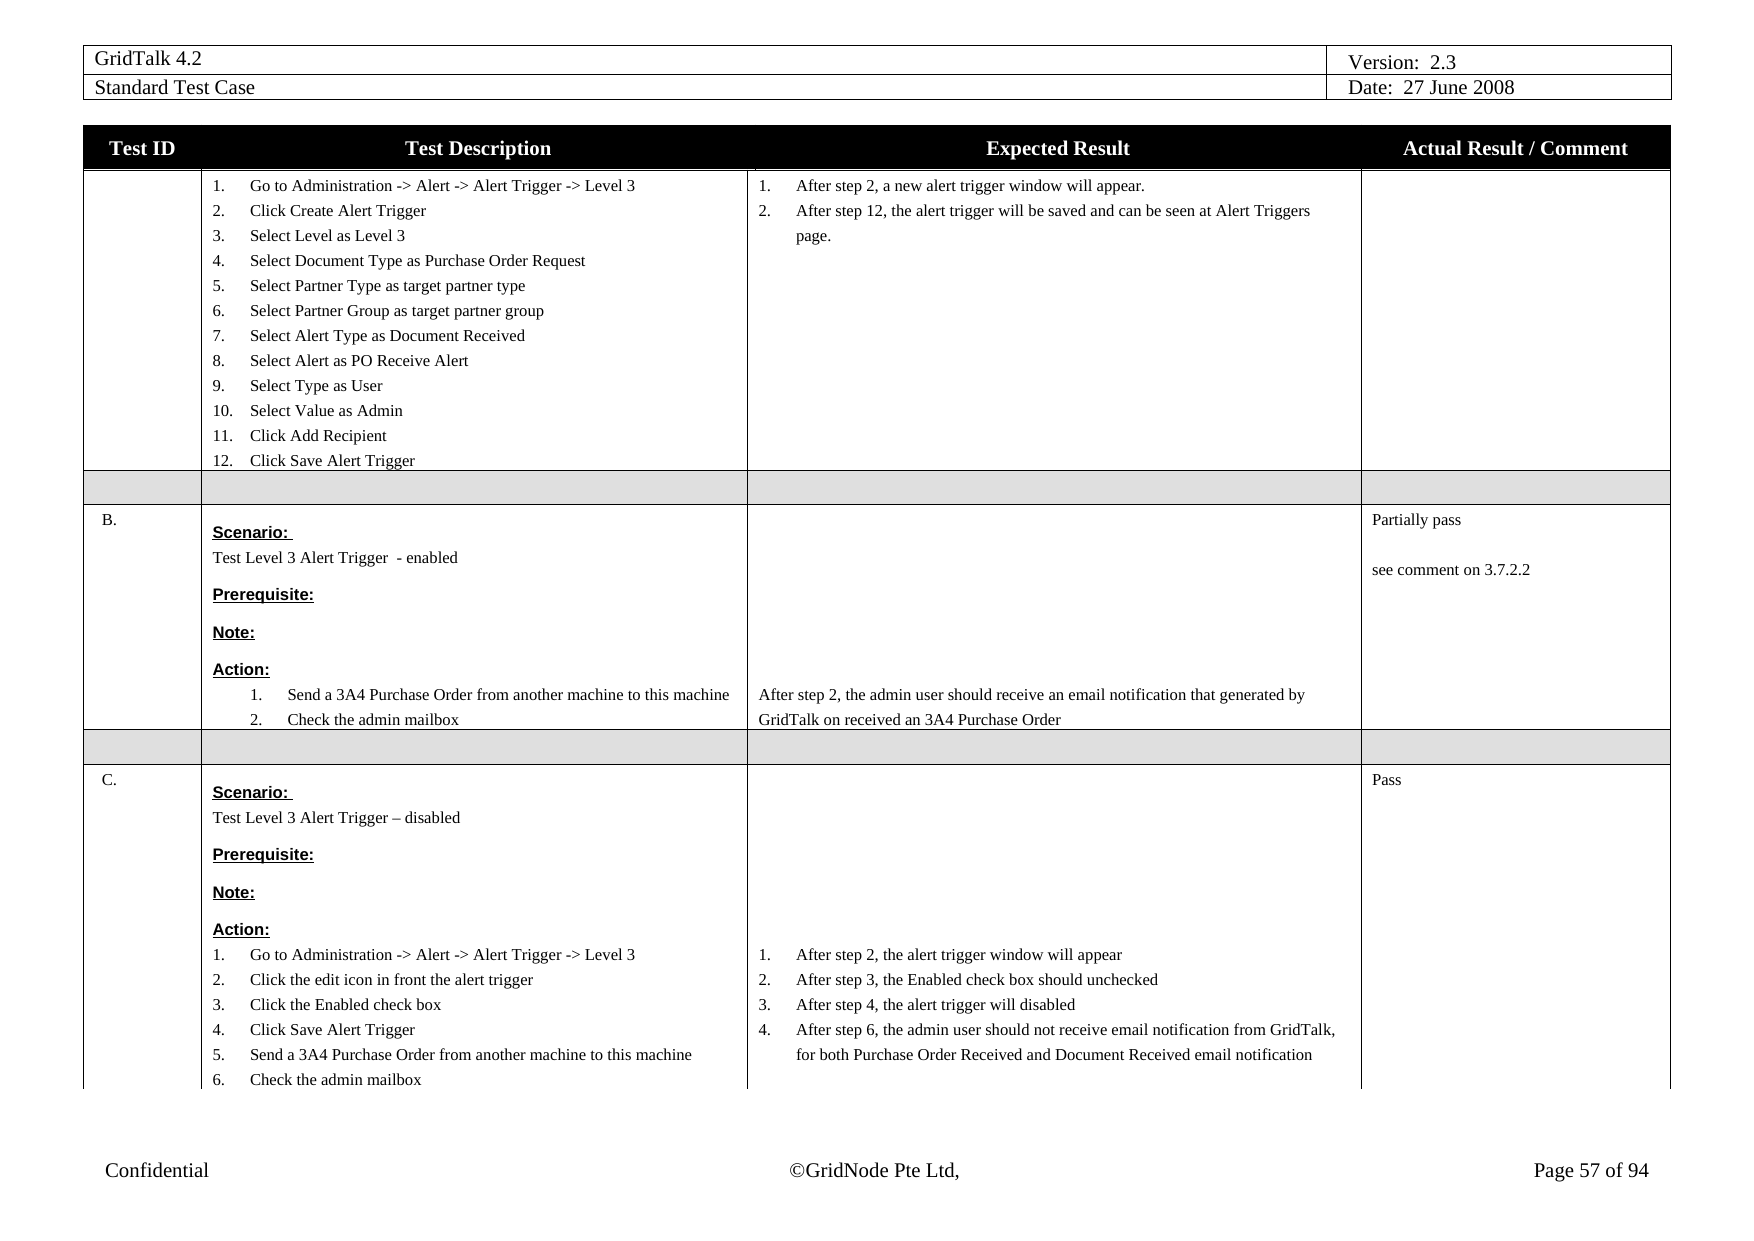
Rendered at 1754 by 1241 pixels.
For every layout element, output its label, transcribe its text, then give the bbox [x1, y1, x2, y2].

table_cell [1362, 679, 1670, 729]
table_cell [1362, 471, 1670, 504]
table_cell [748, 471, 1361, 504]
table_cell [748, 505, 1361, 679]
table_header Test ID [84, 125, 201, 169]
table_cell [84, 765, 201, 939]
table_header Expected Result [756, 125, 1361, 169]
table_cell Pass [1362, 765, 1670, 939]
table_cell Go to Administration -> Alert -> Alert Trigger -> Level 3 Click Create Alert Trigger Select Level as Level 3 Select Document Type as Purchase Order Request Select Partner Type as target partner type Select Partner Group as target partner group Select Alert Type as Document Received Select Alert as PO Receive Alert Select Type as User Select Value as Admin Click Add Recipient Click Save Alert Trigger [202, 171, 747, 469]
table_cell [84, 471, 201, 504]
table_cell [84, 171, 201, 469]
table_cell [202, 471, 747, 504]
table_cell [202, 730, 747, 764]
table_cell After step 2, the admin user should receive an email notification that generated by GridTalk on received an 3A4 Purchase Order [748, 679, 1361, 729]
table_cell Send a 3A4 Purchase Order from another machine to this machine Check the admin mailbox [202, 679, 747, 729]
table_cell [84, 505, 201, 679]
table_cell [1362, 730, 1670, 764]
table_cell [1362, 171, 1670, 469]
table_cell [748, 730, 1361, 764]
table_cell [84, 939, 201, 1089]
table_cell [84, 679, 201, 729]
table_cell After step 2, the alert trigger window will appear After step 3, the Enabled check box should unchecked After step 4, the alert trigger will disabled After step 6, the admin user should not receive email notification from GridTalk, for both Purchase Order Received and Document Received email notification [748, 939, 1361, 1089]
table_cell [1362, 939, 1670, 1089]
table_cell Go to Administration -> Alert -> Alert Trigger -> Level 3 Click the edit icon in front the alert trigger Click the Enabled check box Click Save Alert Trigger Send a 3A4 Purchase Order from another machine to this machine Check the admin mailbox [202, 939, 747, 1089]
table_header Actual Result / Comment [1362, 125, 1670, 169]
table_cell Partially pass see comment on 3.7.2.2 [1362, 505, 1670, 679]
table_cell [84, 730, 201, 764]
table_cell Scenario: Test Level 3 Alert Trigger – disabled Prerequisite: Note: Action: [202, 765, 747, 939]
table_cell [748, 765, 1361, 939]
table_cell Scenario: Test Level 3 Alert Trigger - enabled Prerequisite: Note: Action: [202, 505, 747, 679]
table_header Test Description [202, 125, 755, 169]
table_cell After step 2, a new alert trigger window will appear. After step 12, the alert trigger will be saved and can be seen at Alert Triggers page. [748, 171, 1361, 469]
